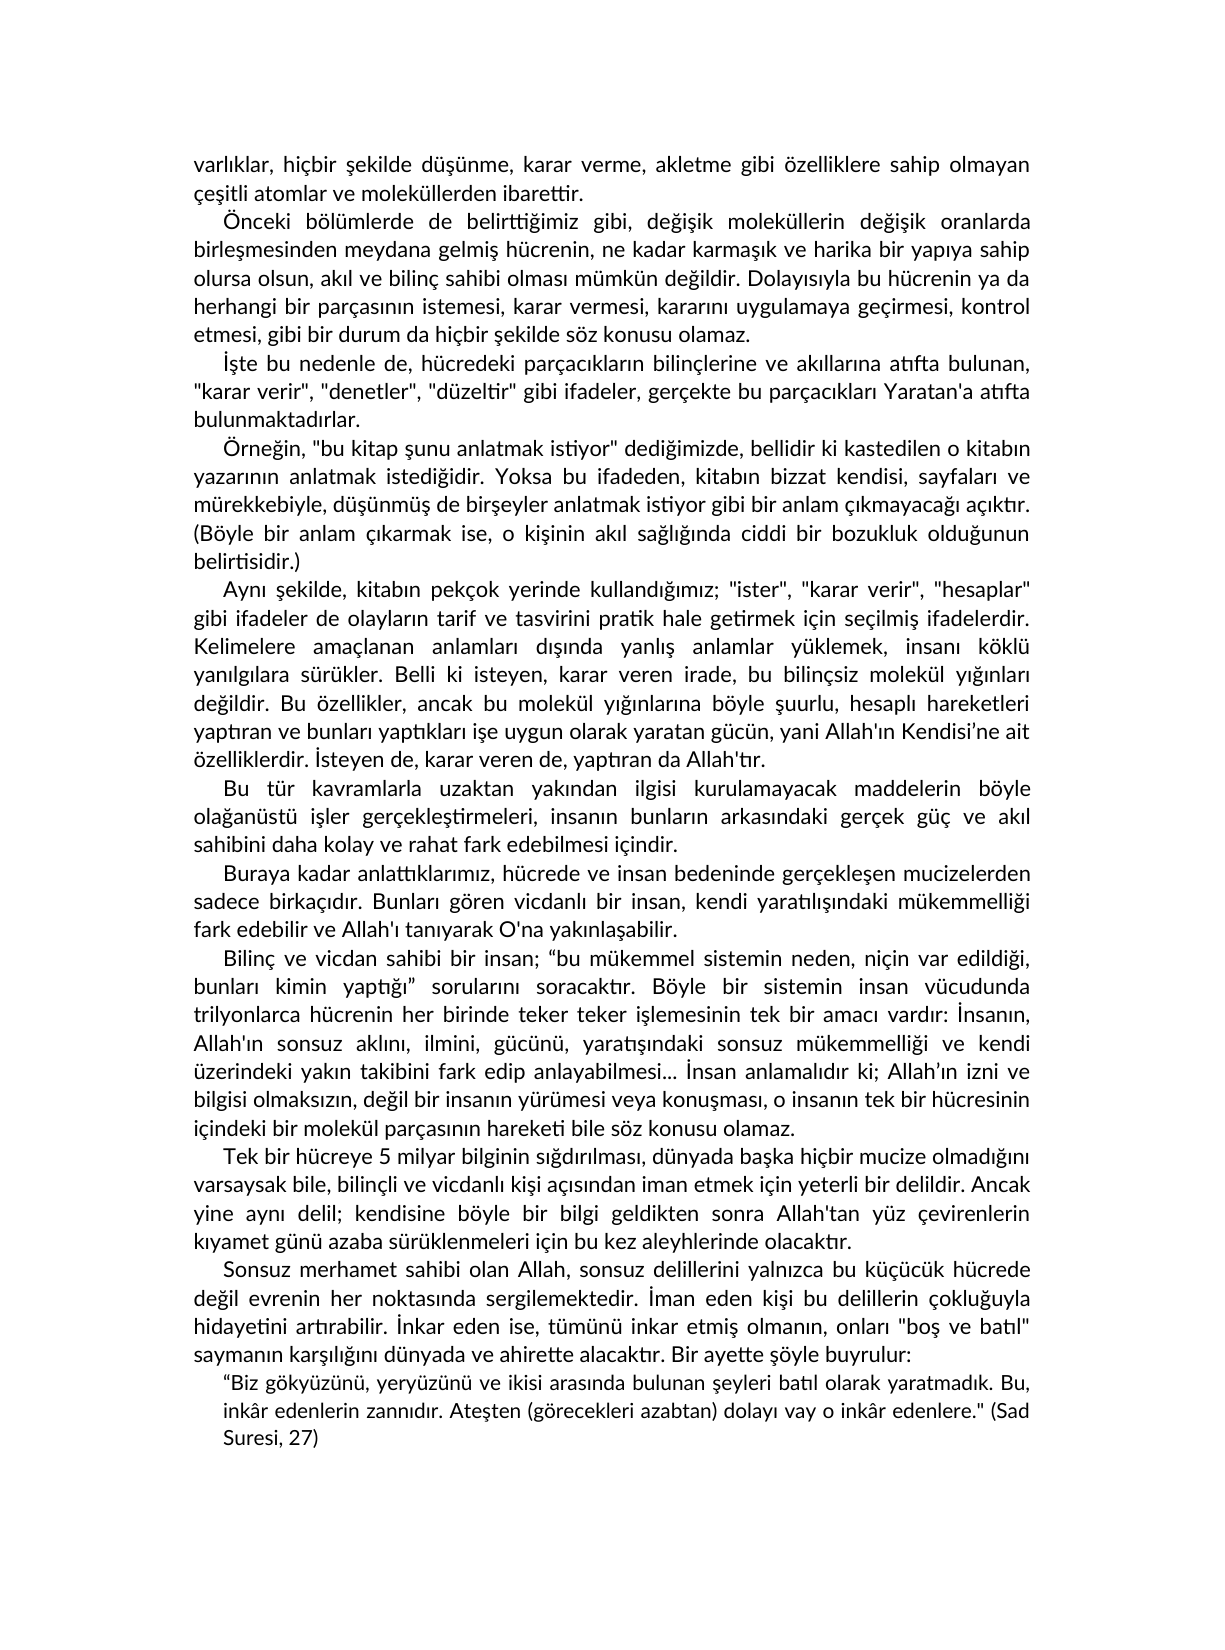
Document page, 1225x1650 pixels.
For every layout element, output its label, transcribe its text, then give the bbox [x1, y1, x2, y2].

text “Biz gökyüzünü, yeryüzünü ve ikisi arasında bulunan şeyleri batıl olarak yaratmadık. Bu, inkâr edenlerin zannıdır. Ateşten (görecekleri azabtan) dolayı vay o inkâr edenlere." (Sad Suresi, 27) [223, 1368, 1032, 1451]
text varlıklar, hiçbir şekilde düşünme, karar verme, akletme gibi özelliklere sahip olmayan çeşitli atomlar ve moleküllerden ibarettir. [193, 150, 1032, 207]
text Sonsuz merhamet sahibi olan Allah, sonsuz delillerini yalnızca bu küçücük hücrede değil evrenin her noktasında sergilemektedir. İman eden kişi bu delillerin çokluğuyla hidayetini artırabilir. İnkar eden ise, tümünü inkar etmiş olmanın, onları "boş ve batıl" saymanın karşılığını dünyada ve ahirette alacaktır. Bir ayette şöyle buyrulur: [193, 1255, 1032, 1368]
text Örneğin, "bu kitap şunu anlatmak istiyor" dediğimizde, bellidir ki kastedilen o kitabın yazarının anlatmak istediğidir. Yoksa bu ifadeden, kitabın bizzat kendisi, sayfaları ve mürekkebiyle, düşünmüş de birşeyler anlatmak istiyor gibi bir anlam çıkmayacağı açıktır. (Böyle bir anlam çıkarmak ise, o kişinin akıl sağlığında ciddi bir bozukluk olduğunun belirtisidir.) [193, 433, 1032, 575]
text Bu tür kavramlarla uzaktan yakından ilgisi kurulamayacak maddelerin böyle olağanüstü işler gerçekleştirmeleri, insanın bunların arkasındaki gerçek güç ve akıl sahibini daha kolay ve rahat fark edebilmesi içindir. [193, 773, 1032, 858]
text Tek bir hücreye 5 milyar bilginin sığdırılması, dünyada başka hiçbir mucize olmadığını varsaysak bile, bilinçli ve vicdanlı kişi açısından iman etmek için yeterli bir delildir. Ancak yine aynı delil; kendisine böyle bir bilgi geldikten sonra Allah'tan yüz çevirenlerin kıyamet günü azaba sürüklenmeleri için bu kez aleyhlerinde olacaktır. [193, 1142, 1032, 1255]
text Aynı şekilde, kitabın pekçok yerinde kullandığımız; "ister", "karar verir", "hesaplar" gibi ifadeler de olayların tarif ve tasvirini pratik hale getirmek için seçilmiş ifadelerdir. Kelimelere amaçlanan anlamları dışında yanlış anlamlar yüklemek, insanı köklü yanılgılara sürükler. Belli ki isteyen, karar veren irade, bu bilinçsiz molekül yığınları değildir. Bu özellikler, ancak bu molekül yığınlarına böyle şuurlu, hesaplı hareketleri yaptıran ve bunları yaptıkları işe uygun olarak yaratan gücün, yani Allah'ın Kendisi’ne ait özelliklerdir. İsteyen de, karar veren de, yaptıran da Allah'tır. [193, 575, 1032, 773]
text İşte bu nedenle de, hücredeki parçacıkların bilinçlerine ve akıllarına atıfta bulunan, "karar verir", "denetler", "düzeltir" gibi ifadeler, gerçekte bu parçacıkları Yaratan'a atıfta bulunmaktadırlar. [193, 348, 1032, 433]
text Buraya kadar anlattıklarımız, hücrede ve insan bedeninde gerçekleşen mucizelerden sadece birkaçıdır. Bunları gören vicdanlı bir insan, kendi yaratılışındaki mükemmelliği fark edebilir ve Allah'ı tanıyarak O'na yakınlaşabilir. [193, 858, 1032, 943]
text Bilinç ve vicdan sahibi bir insan; “bu mükemmel sistemin neden, niçin var edildiği, bunları kimin yaptığı” sorularını soracaktır. Böyle bir sistemin insan vücudunda trilyonlarca hücrenin her birinde teker teker işlemesinin tek bir amacı vardır: İnsanın, Allah'ın sonsuz aklını, ilmini, gücünü, yaratışındaki sonsuz mükemmelliği ve kendi üzerindeki yakın takibini fark edip anlayabilmesi... İnsan anlamalıdır ki; Allah’ın izni ve bilgisi olmaksızın, değil bir insanın yürümesi veya konuşması, o insanın tek bir hücresinin içindeki bir molekül parçasının hareketi bile söz konusu olamaz. [193, 943, 1032, 1142]
text Önceki bölümlerde de belirttiğimiz gibi, değişik moleküllerin değişik oranlarda birleşmesinden meydana gelmiş hücrenin, ne kadar karmaşık ve harika bir yapıya sahip olursa olsun, akıl ve bilinç sahibi olması mümkün değildir. Dolayısıyla bu hücrenin ya da herhangi bir parçasının istemesi, karar vermesi, kararını uygulamaya geçirmesi, kontrol etmesi, gibi bir durum da hiçbir şekilde söz konusu olamaz. [193, 207, 1032, 348]
